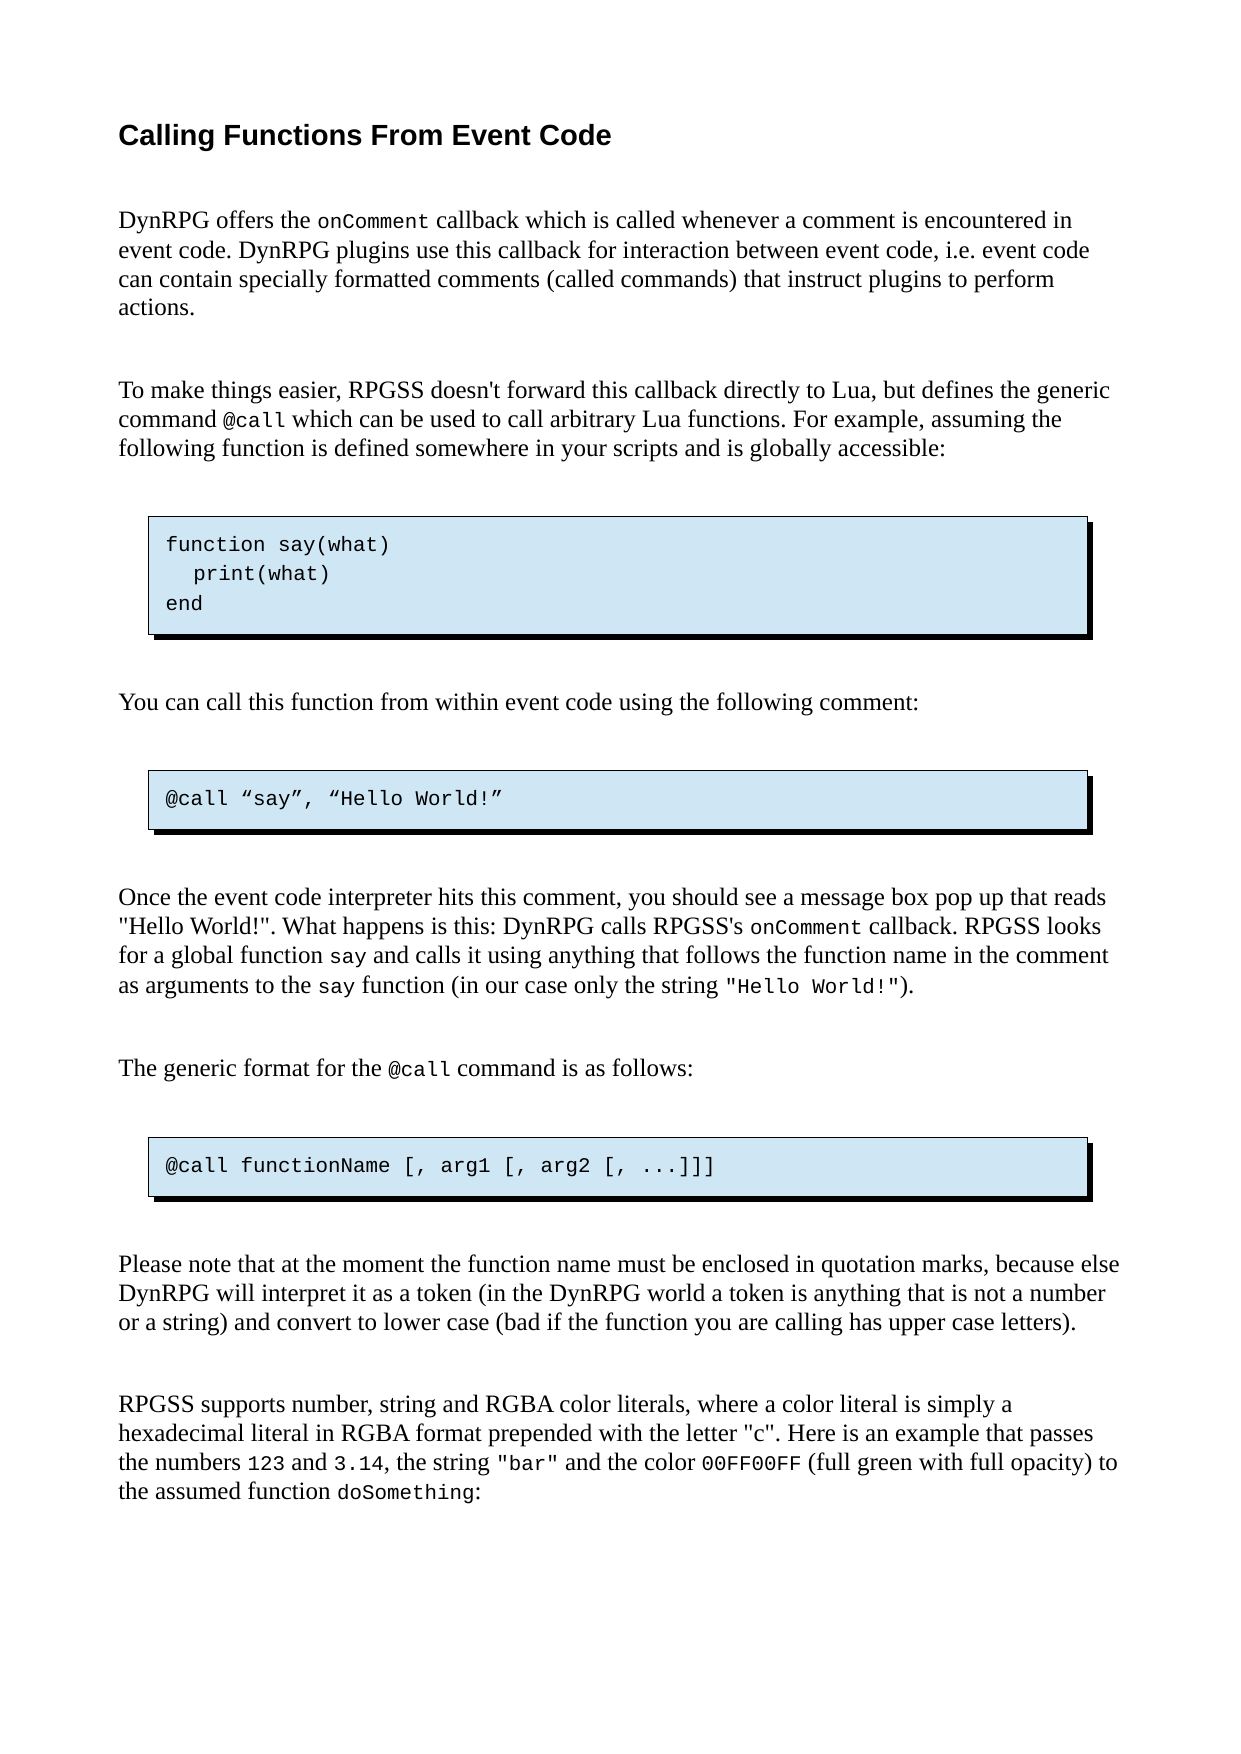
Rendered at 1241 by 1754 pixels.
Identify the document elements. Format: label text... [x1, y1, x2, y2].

text end [149, 575, 1087, 634]
text Please note that at the moment the function name must be enclosed in quotation marks, because else DynRPG will interpret it as a token (in the DynRPG world a token is anything that is not a number or a string) and convert to lower case (bad if the function you are calling has upper case letters). [118, 1249, 1122, 1336]
text function say(what) [149, 517, 1087, 545]
text print(what) [149, 545, 1087, 575]
text Once the event code interpreter hits this comment, you should see a message box pop up that reads "Hello World!". What happens is this: DynRPG calls RPGSS's onComment callback. RPGSS looks for a global function say and calls it using anything that follows the function name in the comment as arguments to the say function (in our case only the string "Hello World!"). [118, 882, 1122, 1000]
text The generic format for the @call command is as follows: [118, 1053, 1122, 1083]
text DynRPG offers the onComment callback which is called whenever a comment is encountered in event code. DynRPG plugins use this callback for interaction between event code, i.e. event code can contain specially formatted comments (called commands) that instruct plugins to perform actions. [118, 205, 1122, 321]
text @call functionName [, arg1 [, arg2 [, ...]]] [149, 1138, 1087, 1196]
text To make things easier, RPGSS doesn't forward this callback directly to Lua, but defines the generic command @call which can be used to call arbitrary Lua functions. For example, assuming the following function is defined somewhere in your scripts and is globally accessible: [118, 375, 1122, 462]
text You can call this function from within event code using the following comment: [118, 687, 1122, 716]
text @call “say”, “Hello World!” [149, 771, 1087, 829]
text RPGSS supports number, string and RGBA color literals, where a color literal is simply a hexadecimal literal in RGBA format prepended with the letter "c". Here is an example that passes the numbers 123 and 3.14, the string "bar" and the color 00FF00FF (full green with full opacity) to the assumed function doSomething: [118, 1389, 1122, 1506]
subtitle Calling Functions From Event Code [118, 118, 1122, 152]
